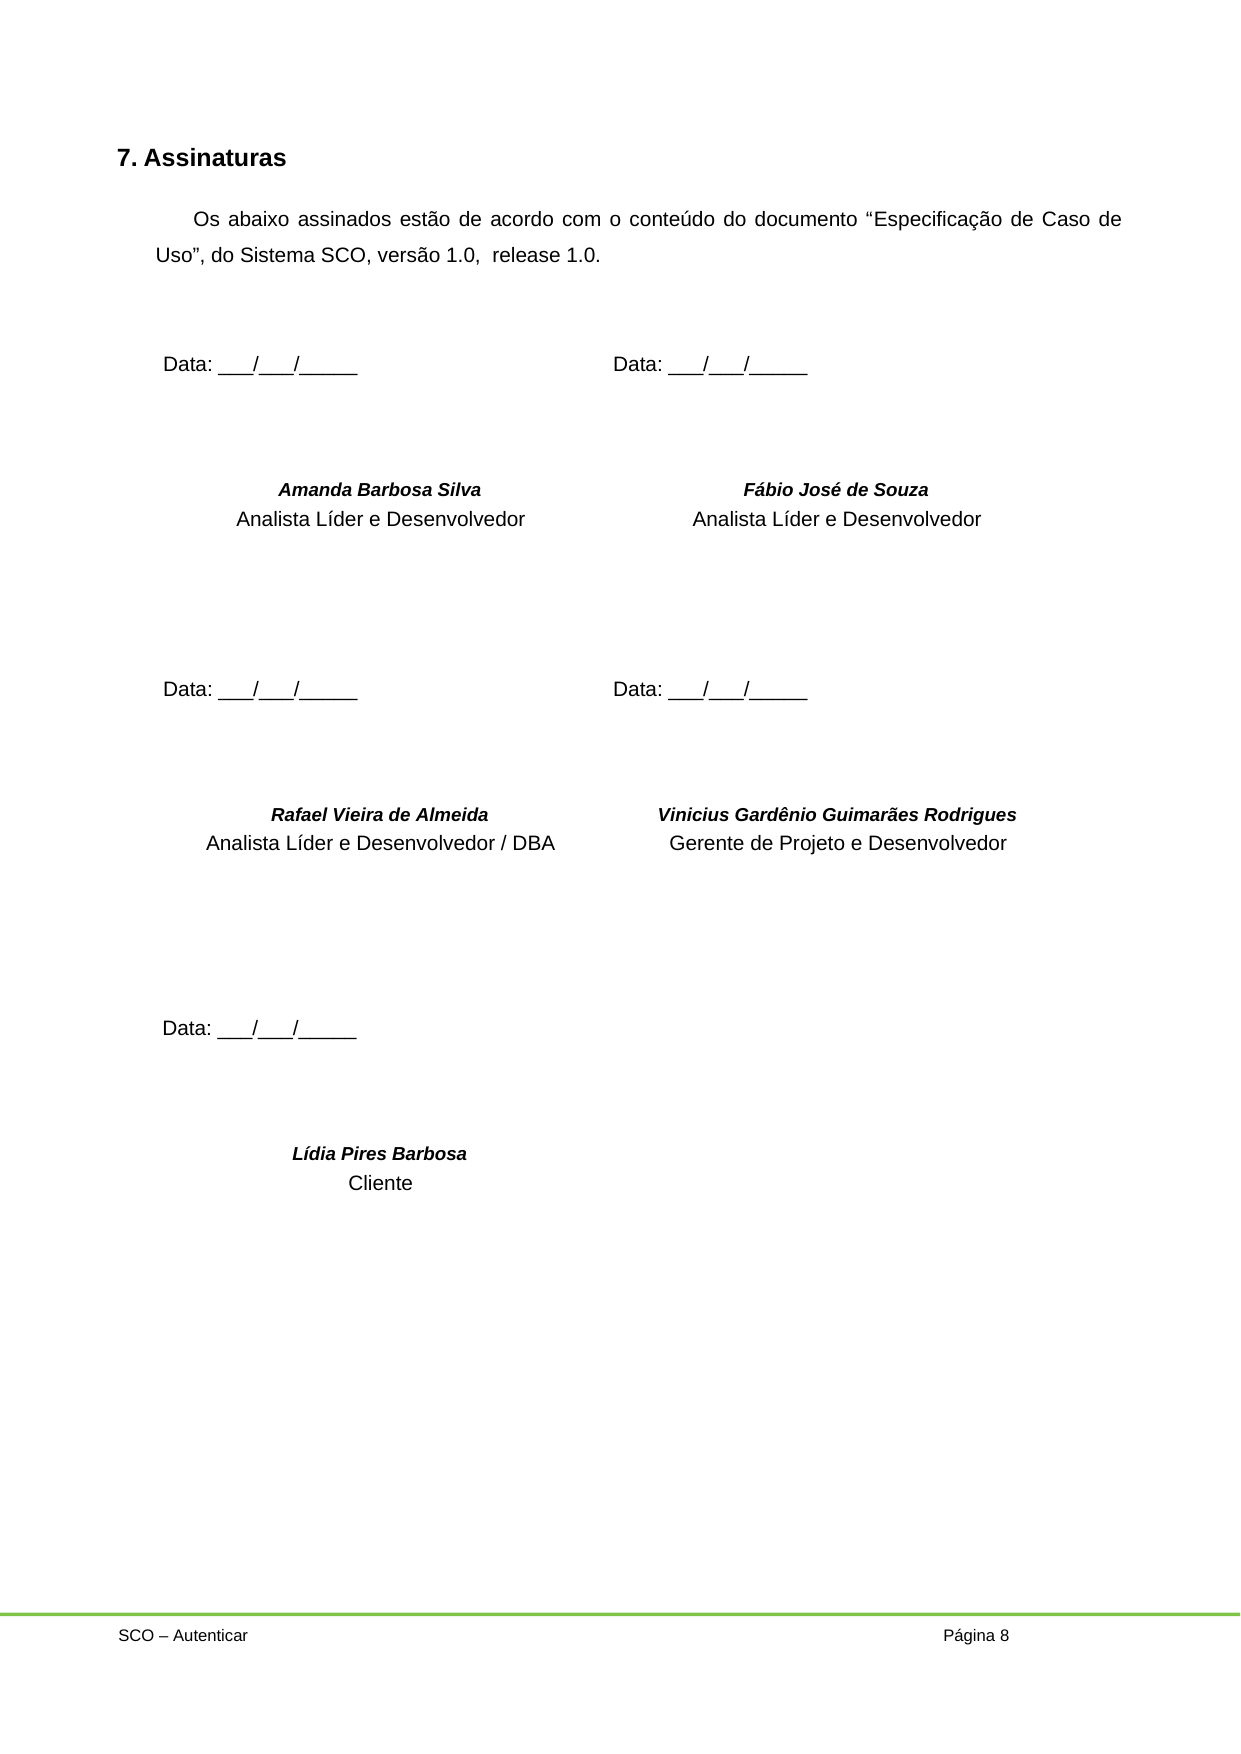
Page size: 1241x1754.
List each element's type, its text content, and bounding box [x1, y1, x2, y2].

table_header Data: ___/___/_____ [606, 640, 1070, 797]
subtitle 7. Assinaturas [117, 143, 1122, 172]
table_cell Vinicius Gardênio Guimarães Rodrigues Gerente de Projeto e Desenvolvedor [606, 797, 1070, 922]
table_cell Amanda Barbosa Silva Analista Líder e Desenvolvedor [156, 473, 606, 567]
table_header [606, 979, 1070, 1137]
table_cell Rafael Vieira de Almeida Analista Líder e Desenvolvedor / DBA [156, 797, 606, 922]
table_cell Lídia Pires Barbosa Cliente [155, 1137, 606, 1231]
title Os abaixo assinados estão de acordo com o conteúdo do documento “Especificação de Caso de Uso”, do Sistema SCO, versão 1.0, release 1.0. [155, 207, 1122, 267]
table_header Data: ___/___/_____ [155, 979, 606, 1137]
table_header Data: ___/___/_____ [156, 640, 606, 797]
table_header Data: ___/___/_____ [156, 315, 606, 472]
table_cell Fábio José de Souza Analista Líder e Desenvolvedor [606, 473, 1068, 567]
table_header Data: ___/___/_____ [606, 315, 1068, 472]
table_cell [606, 1137, 1070, 1231]
